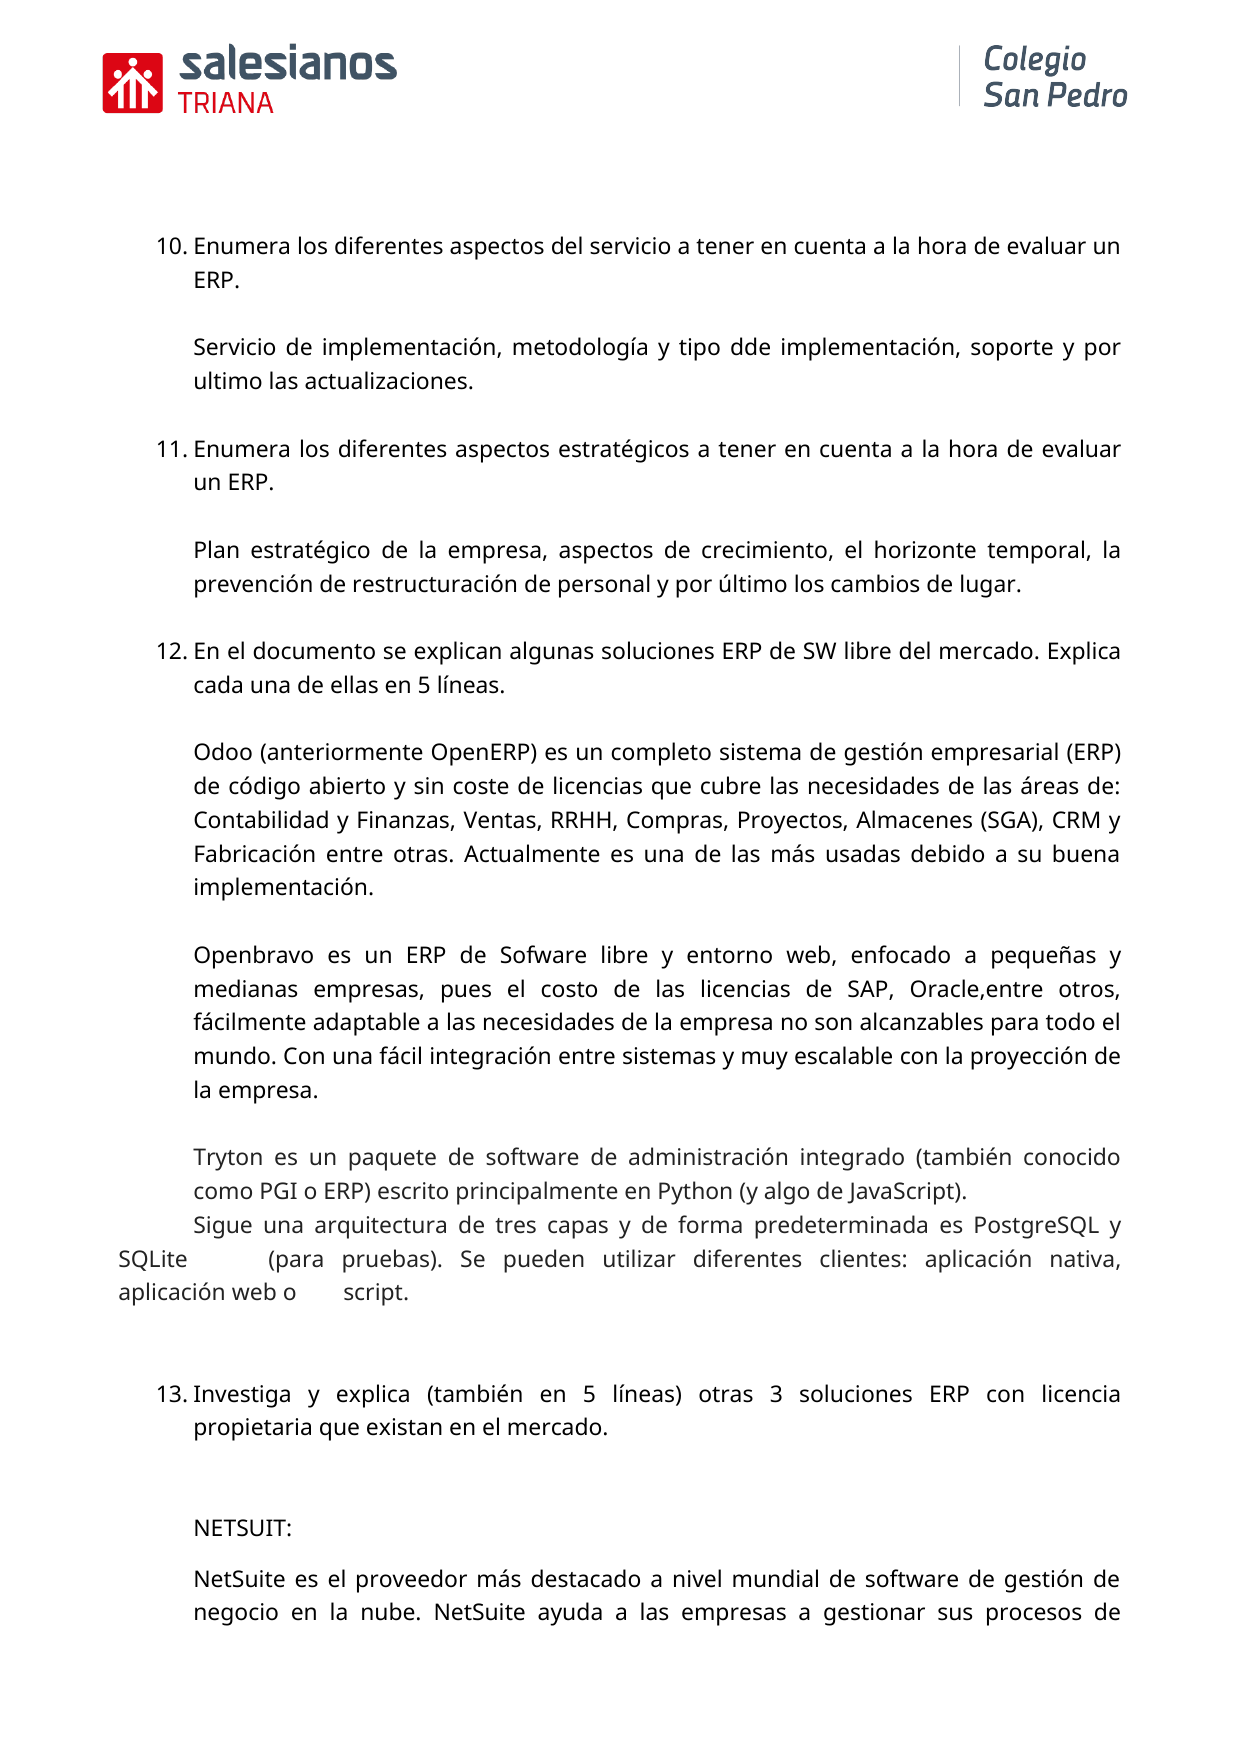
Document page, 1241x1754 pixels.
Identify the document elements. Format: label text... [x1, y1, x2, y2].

picture [93, 28, 402, 125]
list Investiga y explica (también en 5 líneas) otras 3 soluciones ERP con licencia propietaria que existan en el mercado. [156, 1377, 1122, 1442]
text NetSuite es el proveedor más destacado a nivel mundial de software de gestión de negocio en la nube. NetSuite ayuda a las empresas a gestionar sus procesos de [156, 1562, 1122, 1627]
text Odoo (anteriormente OpenERP) es un completo sistema de gestión empresarial (ERP) de código abierto y sin coste de licencias que cubre las necesidades de las áreas de: Contabilidad y Finanzas, Ventas, RRHH, Compras, Proyectos, Almacenes (SGA), CRM y Fabricación entre otras. Actualmente es una de las más usadas debido a su buena implementación. [156, 736, 1122, 902]
text Tryton es un paquete de software de administración integrado (también conocido como PGI o ERP) escrito principalmente en Python (y algo de JavaScript). [156, 1141, 1122, 1206]
text Plan estratégico de la empresa, aspectos de crecimiento, el horizonte temporal, la prevención de restructuración de personal y por último los cambios de lugar. [156, 534, 1122, 599]
list En el documento se explican algunas soluciones ERP de SW libre del mercado. Explica cada una de ellas en 5 líneas. [156, 635, 1122, 700]
text Openbravo es un ERP de Sofware libre y entorno web, enfocado a pequeñas y medianas empresas, pues el costo de las licencias de SAP, Oracle,entre otros, fácilmente adaptable a las necesidades de la empresa no son alcanzables para todo el mundo. Con una fácil integración entre sistemas y muy escalable con la proyección de la empresa. [156, 939, 1122, 1105]
text NETSUIT: [156, 1512, 1122, 1543]
list Enumera los diferentes aspectos estratégicos a tener en cuenta a la hora de evaluar un ERP. [156, 432, 1122, 497]
text Sigue una arquitectura de tres capas y de forma predeterminada es PostgreSQL y SQLite (para pruebas). Se pueden utilizar diferentes clientes: aplicación nativa, aplicación web o script. [118, 1209, 1122, 1307]
list Enumera los diferentes aspectos del servicio a tener en cuenta a la hora de evaluar un ERP. [156, 230, 1122, 295]
picture [951, 32, 1136, 122]
text Servicio de implementación, metodología y tipo dde implementación, soporte y por ultimo las actualizaciones. [156, 331, 1122, 396]
